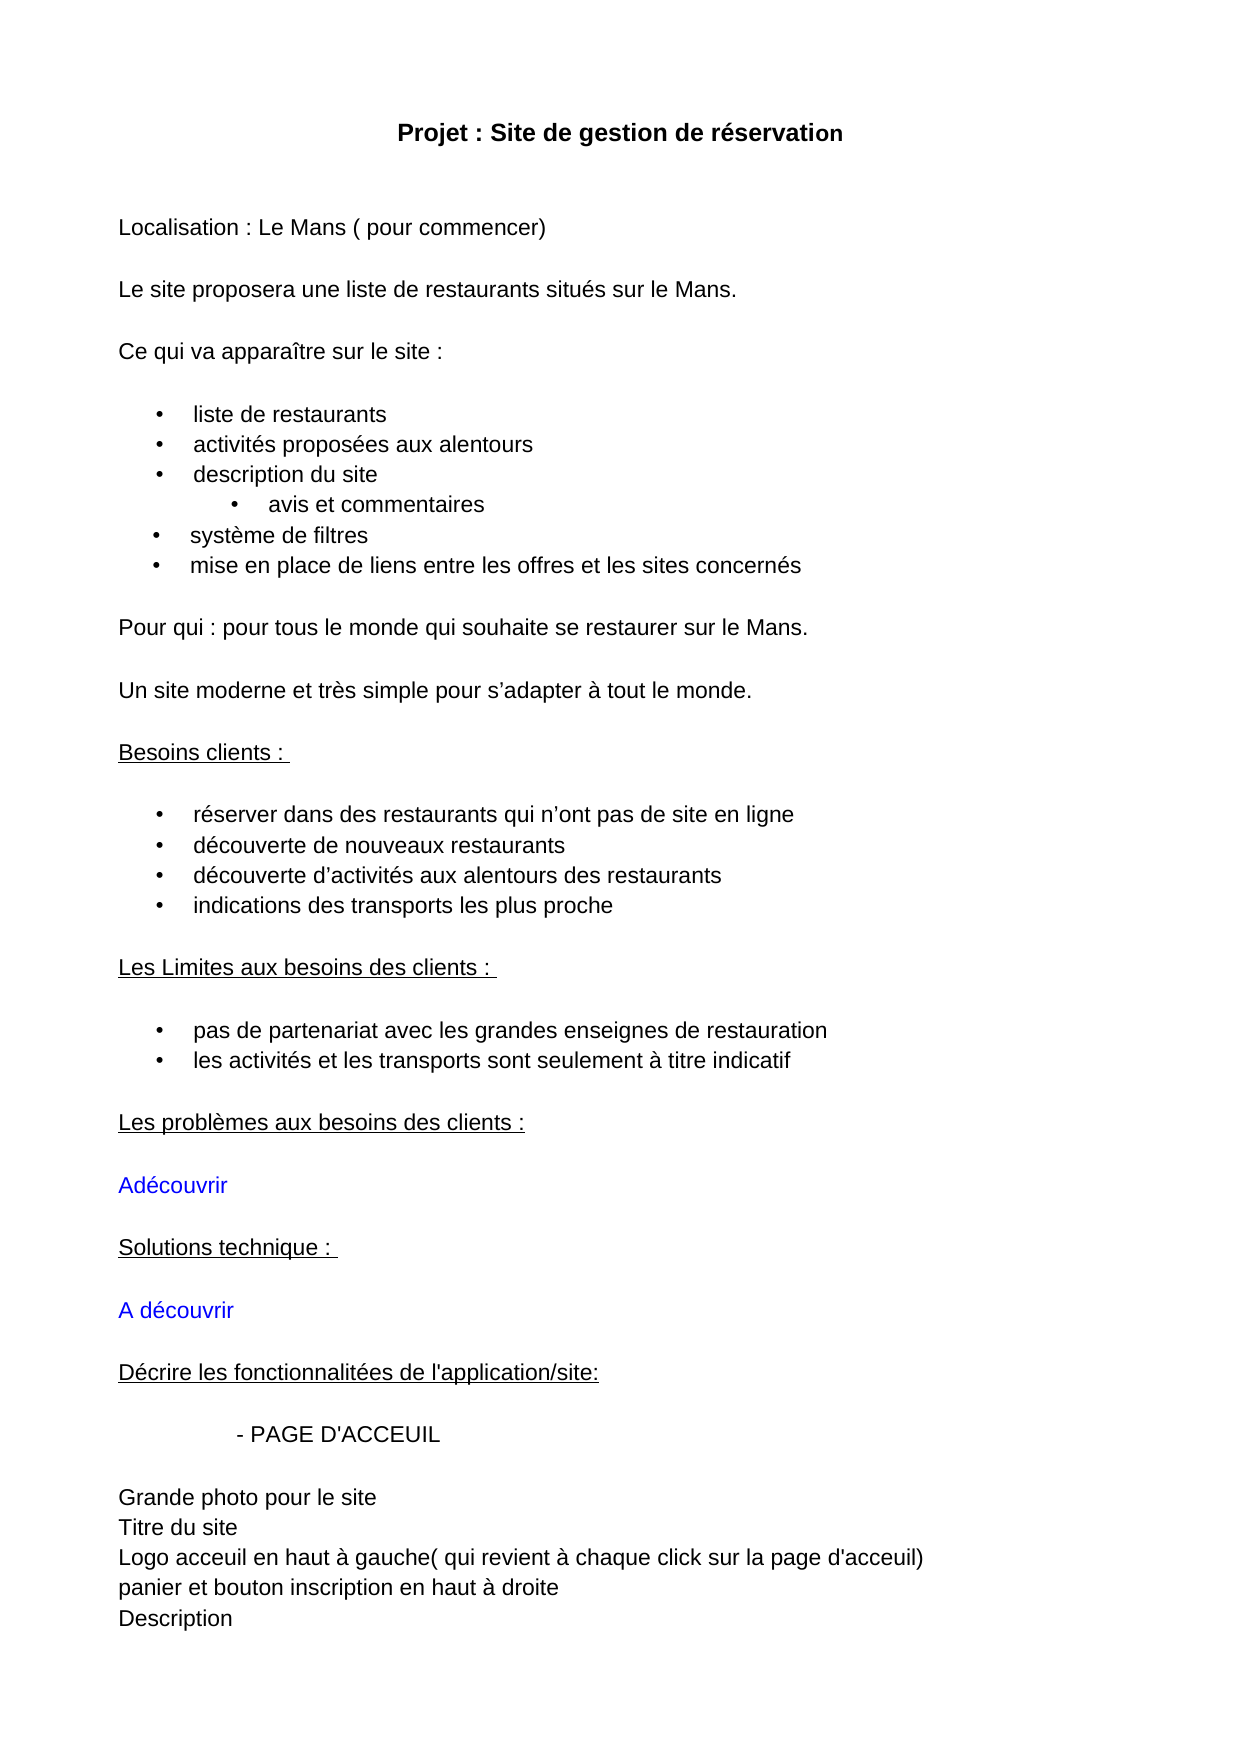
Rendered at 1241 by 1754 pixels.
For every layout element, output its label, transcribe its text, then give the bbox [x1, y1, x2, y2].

text panier et bouton inscription en haut à droite [118, 1574, 1122, 1601]
text Solutions technique : [118, 1234, 1122, 1261]
list mise en place de liens entre les offres et les sites concernés [152, 552, 1122, 578]
text Description [118, 1604, 1122, 1631]
text Les problèmes aux besoins des clients : [118, 1109, 1122, 1136]
list découverte de nouveaux restaurants [156, 832, 1122, 858]
text Besoins clients : [118, 739, 1122, 765]
text Ce qui va apparaître sur le site : [118, 338, 1122, 365]
text Adécouvrir [118, 1172, 1122, 1198]
text - PAGE D'ACCEUIL [118, 1421, 1122, 1448]
list liste de restaurants [156, 401, 1122, 427]
text Le site proposera une liste de restaurants situés sur le Mans. [118, 276, 1122, 302]
text Grande photo pour le site [118, 1484, 1122, 1510]
text Projet : Site de gestion de réservation [118, 118, 1122, 147]
list description du site [156, 461, 1122, 487]
text A découvrir [118, 1297, 1122, 1323]
list avis et commentaires [231, 491, 1122, 518]
list indications des transports les plus proche [156, 892, 1122, 918]
list activités proposées aux alentours [156, 431, 1122, 457]
text Titre du site [118, 1514, 1122, 1540]
text Décrire les fonctionnalitées de l'application/site: [118, 1359, 1122, 1385]
text Logo acceuil en haut à gauche( qui revient à chaque click sur la page d'acceuil) [118, 1544, 1122, 1571]
list les activités et les transports sont seulement à titre indicatif [156, 1047, 1122, 1073]
text Pour qui : pour tous le monde qui souhaite se restaurer sur le Mans. [118, 614, 1122, 641]
list pas de partenariat avec les grandes enseignes de restauration [156, 1017, 1122, 1043]
list découverte d’activités aux alentours des restaurants [156, 862, 1122, 888]
list système de filtres [152, 522, 1122, 548]
text Localisation : Le Mans ( pour commencer) [118, 213, 1122, 240]
list réserver dans des restaurants qui n’ont pas de site en ligne [156, 801, 1122, 828]
text Un site moderne et très simple pour s’adapter à tout le monde. [118, 677, 1122, 703]
text Les Limites aux besoins des clients : [118, 954, 1122, 981]
